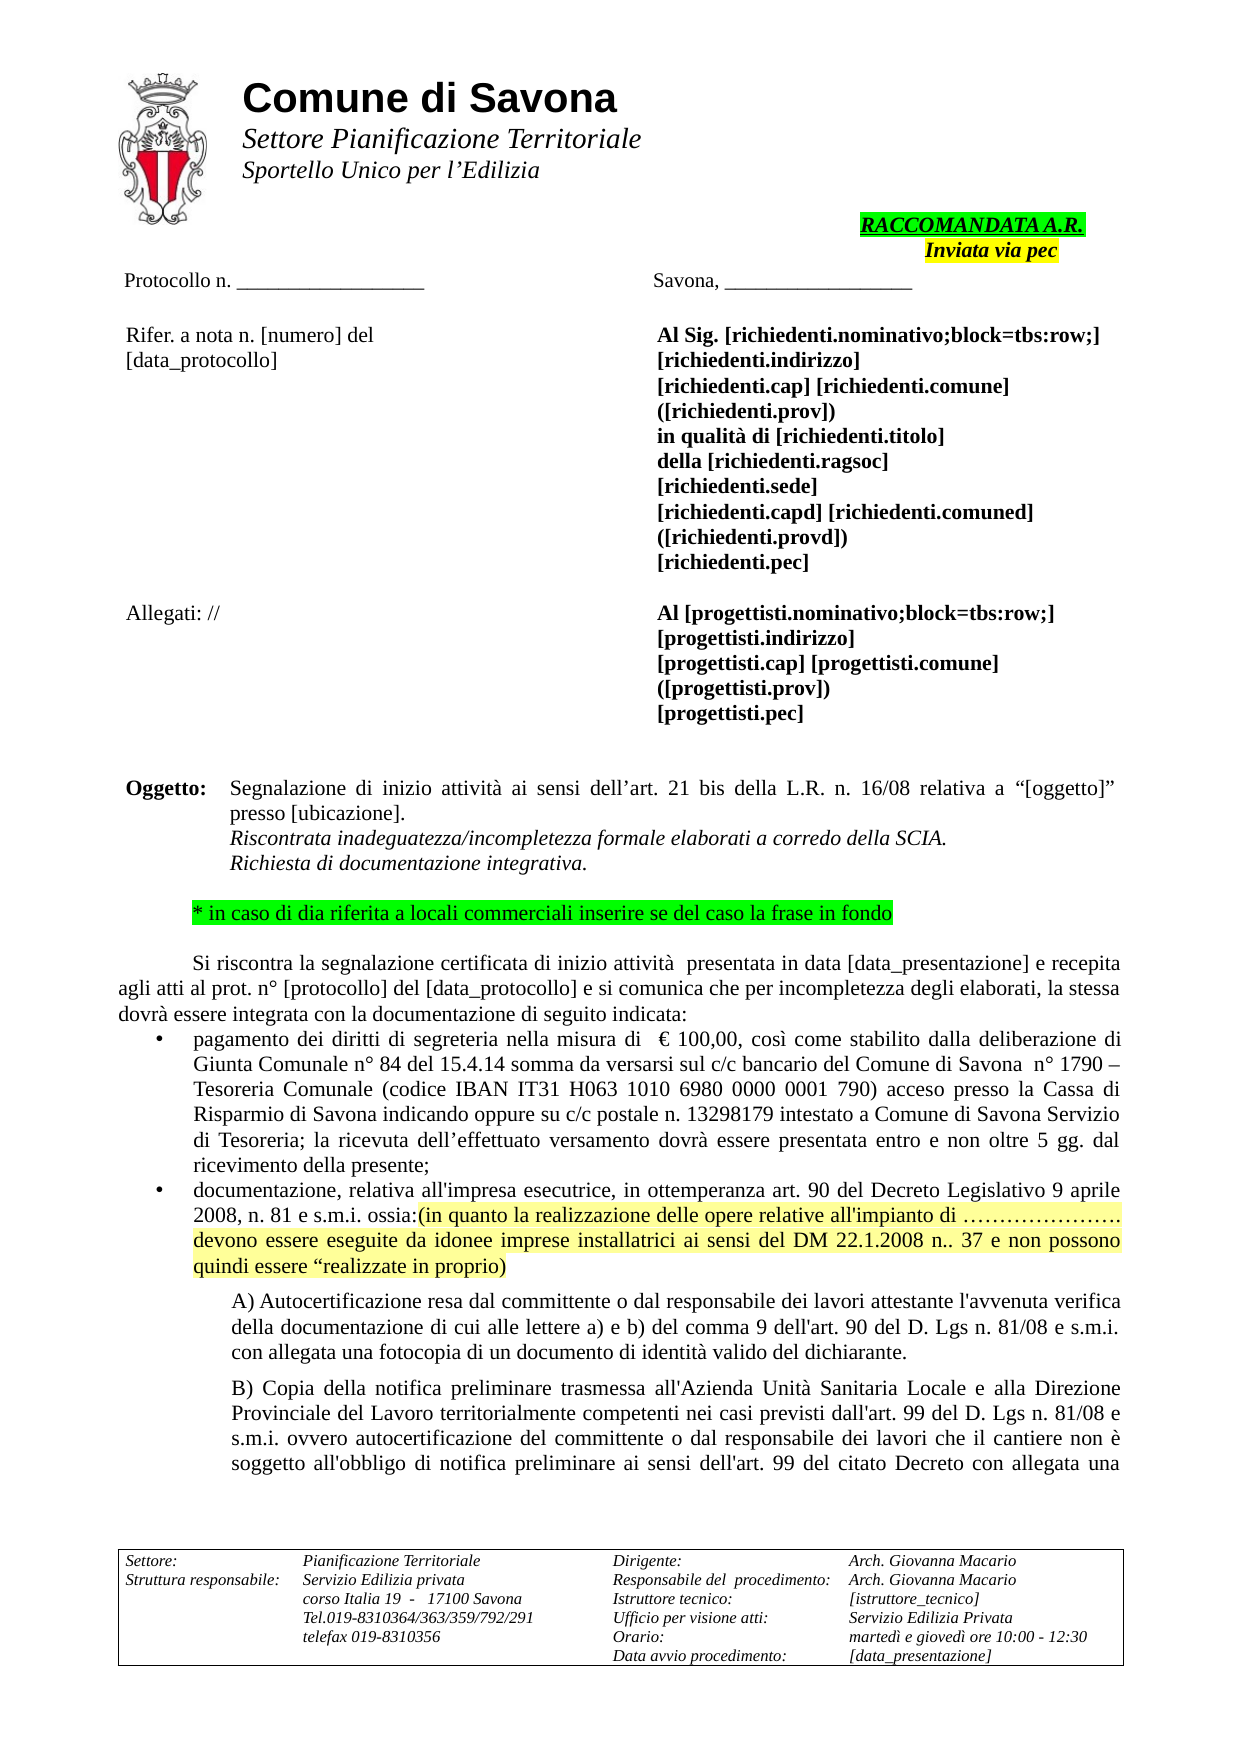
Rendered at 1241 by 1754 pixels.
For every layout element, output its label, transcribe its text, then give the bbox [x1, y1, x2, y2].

list documentazione, relativa all'impresa esecutrice, in ottemperanza art. 90 del Decreto Legislativo 9 aprile 2008, n. 81 e s.m.i. ossia:(in quanto la realizzazione delle opere relative all'impianto di …………………. devono essere eseguite da idonee imprese installatrici ai sensi del DM 22.1.2008 n.. 37 e non possono quindi essere “realizzate in proprio) [156, 1177, 1122, 1278]
table_header Al Sig. [richiedenti.nominativo;block=tbs:row;] [richiedenti.indirizzo] [richiedenti.cap] [richiedenti.comune] ([richiedenti.prov]) in qualità di [richiedenti.titolo] della [richiedenti.ragsoc] [richiedenti.sede] [richiedenti.capd] [richiedenti.comuned] ([richiedenti.provd]) [richiedenti.pec] [650, 322, 1122, 599]
text B) Copia della notifica preliminare trasmessa all'Azienda Unità Sanitaria Locale e alla Direzione Provinciale del Lavoro territorialmente competenti nei casi previsti dall'art. 99 del D. Lgs n. 81/08 e s.m.i. ovvero autocertificazione del committente o dal responsabile dei lavori che il cantiere non è soggetto all'obbligo di notifica preliminare ai sensi dell'art. 99 del citato Decreto con allegata una [231, 1375, 1122, 1476]
text RACCOMANDATA A.R. [118, 212, 1122, 237]
table_header Protocollo n. __________________ [118, 263, 647, 298]
table_header Savona, __________________ [647, 263, 1122, 298]
text * in caso di dia riferita a locali commerciali inserire se del caso la frase in fondo [118, 900, 1122, 925]
text Sportello Unico per l’Edilizia [207, 155, 1122, 183]
table_header Segnalazione di inizio attività ai sensi dell’art. 21 bis della L.R. n. 16/08 relativa a “[oggetto]” presso [ubicazione]. Riscontrata inadeguatezza/incompletezza formale elaborati a corredo della SCIA. Richiesta di documentazione integrativa. [222, 775, 1122, 876]
picture [118, 73, 207, 225]
text Si riscontra la segnalazione certificata di inizio attività presentata in data [data_presentazione] e recepita agli atti al prot. n° [protocollo] del [data_protocollo] e si comunica che per incompletezza degli elaborati, la stessa dovrà essere integrata con la documentazione di seguito indicata: [118, 950, 1122, 1026]
table_cell [486, 600, 649, 751]
table_header Rifer. a nota n. [numero] del [data_protocollo] [118, 322, 486, 599]
table_header Oggetto: [118, 775, 222, 876]
text Settore Pianificazione Territoriale [207, 121, 1122, 155]
table_cell Al [progettisti.nominativo;block=tbs:row;] [progettisti.indirizzo] [progettisti.cap] [progettisti.comune] ([progettisti.prov]) [progettisti.pec] [650, 600, 1122, 751]
list pagamento dei diritti di segreteria nella misura di € 100,00, così come stabilito dalla deliberazione di Giunta Comunale n° 84 del 15.4.14 somma da versarsi sul c/c bancario del Comune di Savona n° 1790 – Tesoreria Comunale (codice IBAN IT31 H063 1010 6980 0000 0001 790) acceso presso la Cassa di Risparmio di Savona indicando oppure su c/c postale n. 13298179 intestato a Comune di Savona Servizio di Tesoreria; la ricevuta dell’effettuato versamento dovrà essere presentata entro e non oltre 5 gg. dal ricevimento della presente; [156, 1026, 1122, 1177]
text Inviata via pec [118, 237, 1122, 263]
text A) Autocertificazione resa dal committente o dal responsabile dei lavori attestante l'avvenuta verifica della documentazione di cui alle lettere a) e b) del comma 9 dell'art. 90 del D. Lgs n. 81/08 e s.m.i. con allegata una fotocopia di un documento di identità valido del dichiarante. [231, 1288, 1122, 1364]
table_cell Allegati: // [118, 600, 486, 751]
table_header [486, 322, 649, 599]
text Comune di Savona [207, 73, 1122, 121]
